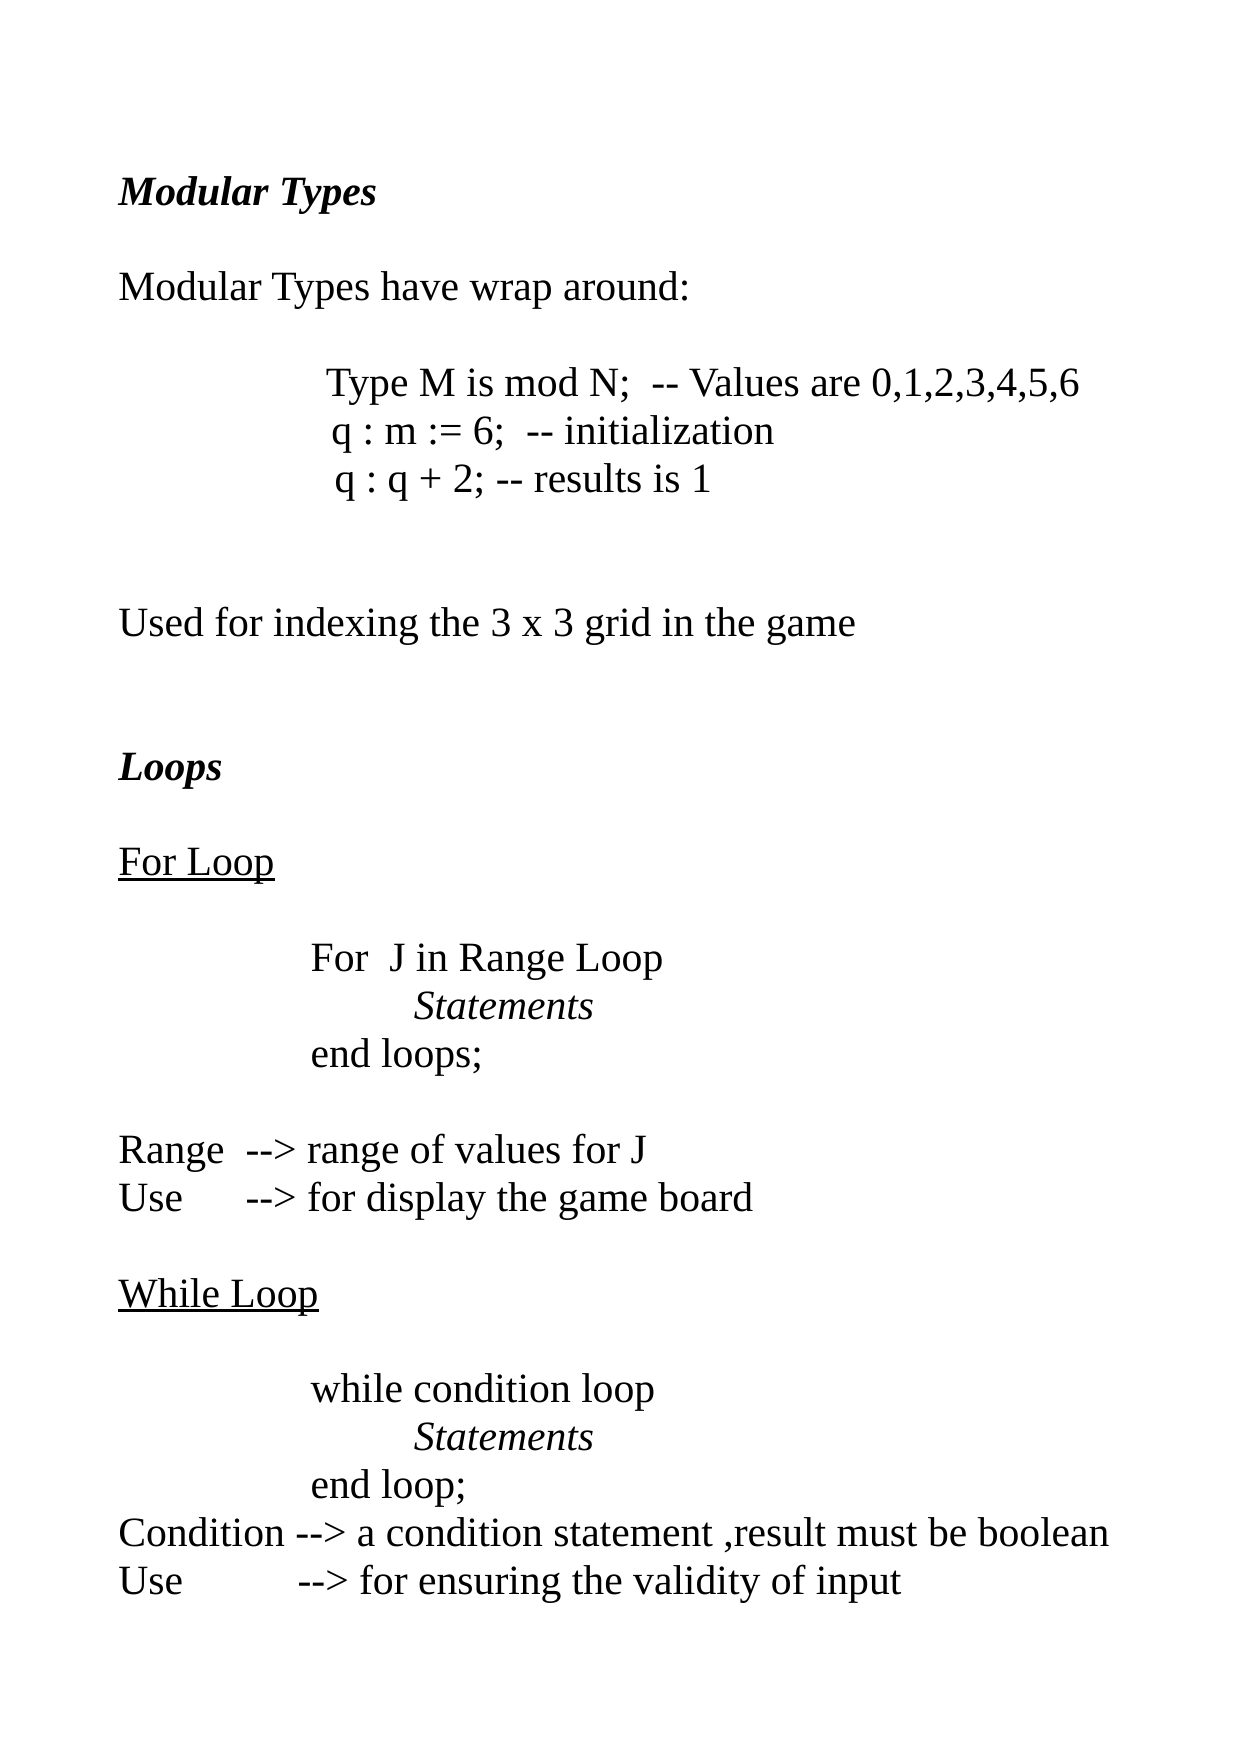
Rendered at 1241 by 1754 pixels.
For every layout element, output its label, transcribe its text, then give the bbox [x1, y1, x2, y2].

text Use --> for display the game board [118, 1172, 1122, 1220]
text While Loop [118, 1268, 1122, 1316]
text Range --> range of values for J [118, 1124, 1122, 1172]
text end loops; [118, 1028, 1122, 1076]
text q : q + 2; -- results is 1 [118, 453, 1122, 501]
text Use --> for ensuring the validity of input [118, 1556, 1122, 1603]
text Condition --> a condition statement ,result must be boolean [118, 1508, 1122, 1556]
text Loops [118, 741, 1122, 789]
text For J in Range Loop [118, 933, 1122, 981]
text Statements [118, 1412, 1122, 1460]
text For Loop [118, 837, 1122, 885]
text Modular Types [118, 166, 1122, 214]
text Modular Types have wrap around: [118, 262, 1122, 310]
text Used for indexing the 3 x 3 grid in the game [118, 597, 1122, 645]
text while condition loop [118, 1364, 1122, 1412]
text Statements [118, 981, 1122, 1028]
text end loop; [118, 1460, 1122, 1508]
text Type M is mod N; -- Values are 0,1,2,3,4,5,6 [118, 358, 1122, 406]
text q : m := 6; -- initialization [118, 406, 1122, 453]
